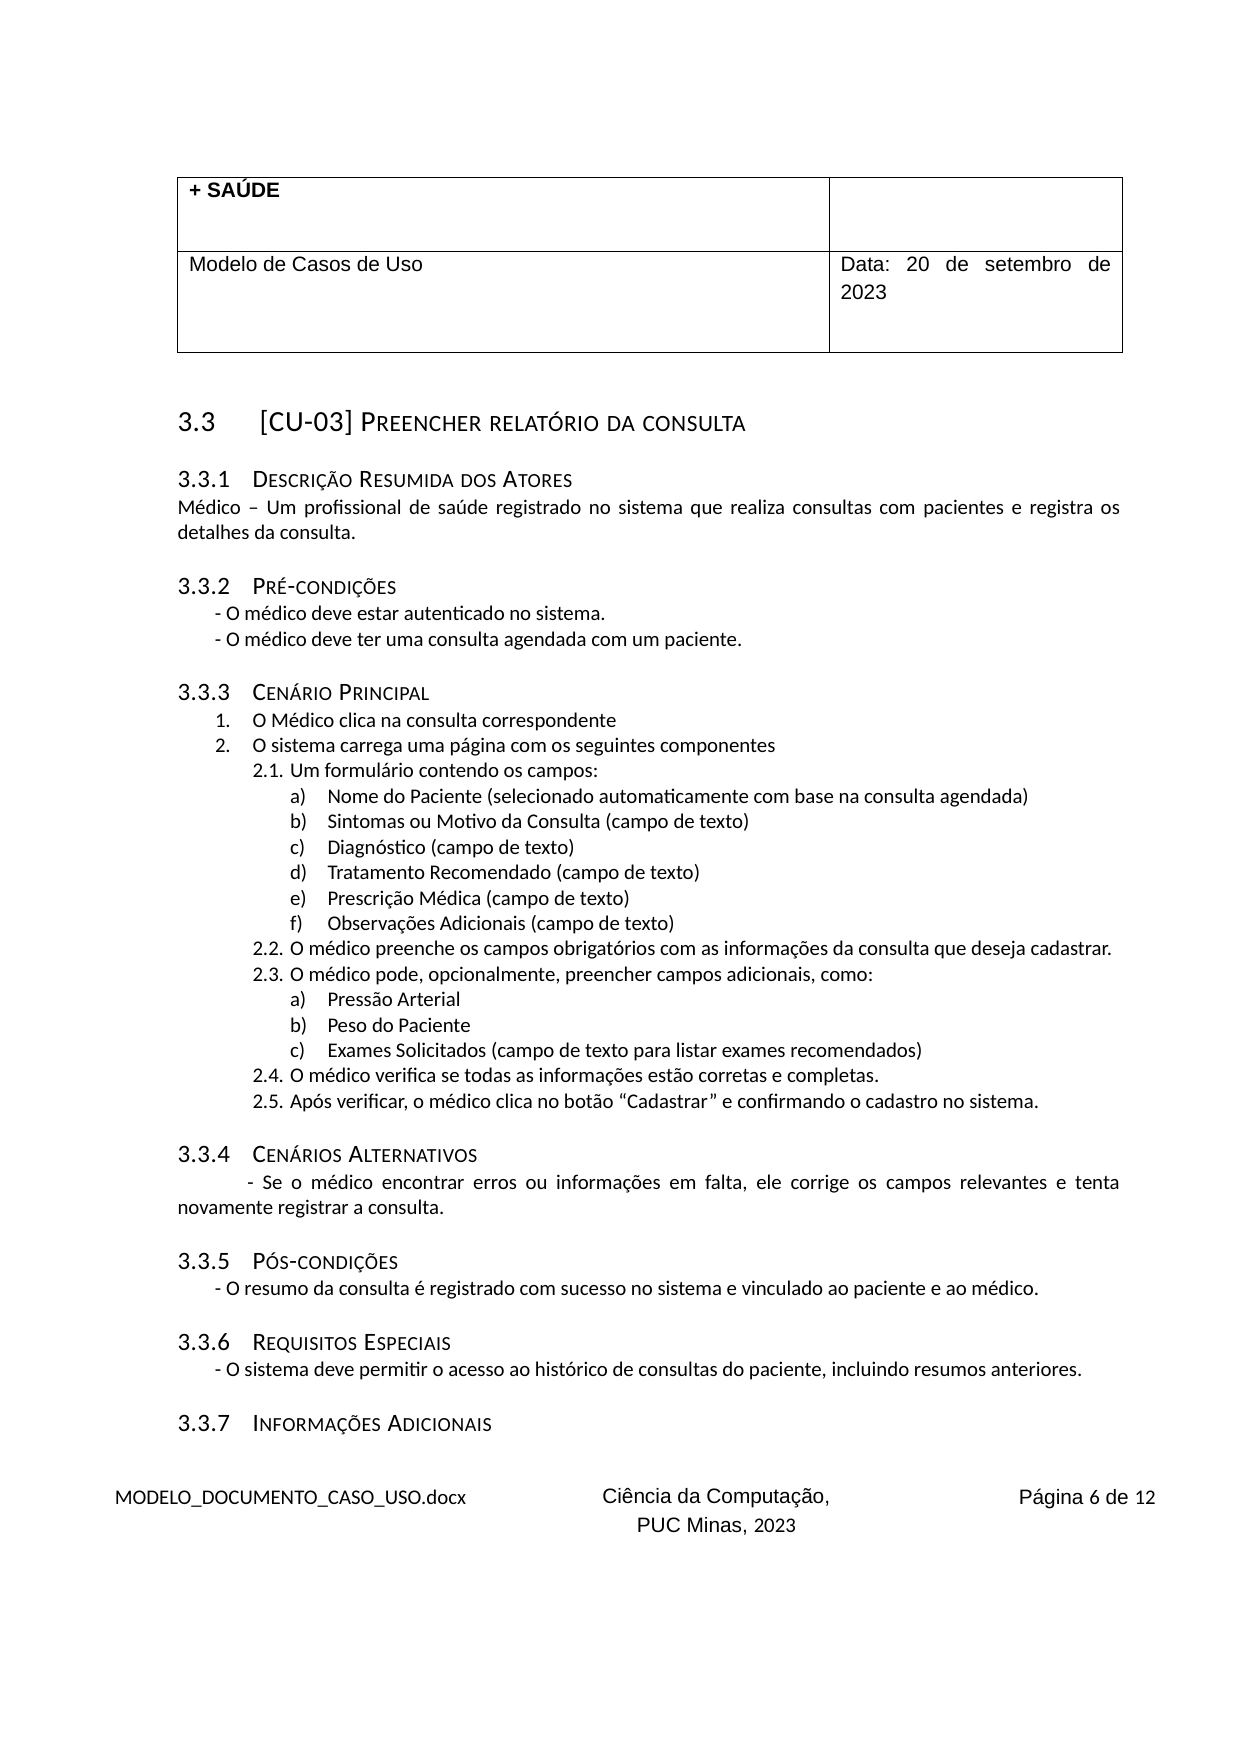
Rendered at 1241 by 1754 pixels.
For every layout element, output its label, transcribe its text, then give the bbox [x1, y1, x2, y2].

subtitle [CU-03] Preencher relatório da consulta [177, 403, 1122, 439]
list Após verificar, o médico clica no botão “Cadastrar” e confirmando o cadastro no sistema. [252, 1088, 1122, 1113]
list Peso do Paciente [290, 1012, 1122, 1037]
text Médico – Um profissional de saúde registrado no sistema que realiza consultas com pacientes e registra os detalhes da consulta. [177, 494, 1122, 545]
subtitle Cenários Alternativos [177, 1138, 1122, 1169]
list Tratamento Recomendado (campo de texto) [290, 859, 1122, 885]
list O médico verifica se todas as informações estão corretas e completas. [252, 1063, 1122, 1088]
list Prescrição Médica (campo de texto) [290, 885, 1122, 910]
list Sintomas ou Motivo da Consulta (campo de texto) [290, 808, 1122, 834]
list Nome do Paciente (selecionado automaticamente com base na consulta agendada) [290, 783, 1122, 808]
text - Se o médico encontrar erros ou informações em falta, ele corrige os campos relevantes e tenta novamente registrar a consulta. [177, 1169, 1122, 1220]
list Um formulário contendo os campos: [252, 758, 1122, 783]
text - O médico deve ter uma consulta agendada com um paciente. [177, 626, 1122, 651]
text - O sistema deve permitir o acesso ao histórico de consultas do paciente, incluindo resumos anteriores. [177, 1356, 1122, 1382]
list O médico preenche os campos obrigatórios com as informações da consulta que deseja cadastrar. [252, 936, 1122, 961]
list Observações Adicionais (campo de texto) [290, 910, 1122, 936]
list Exames Solicitados (campo de texto para listar exames recomendados) [290, 1037, 1122, 1063]
subtitle Pós-condições [177, 1245, 1122, 1275]
text - O médico deve estar autenticado no sistema. [177, 601, 1122, 626]
list O sistema carrega uma página com os seguintes componentes [215, 732, 1122, 758]
subtitle Requisitos Especiais [177, 1326, 1122, 1356]
list O médico pode, opcionalmente, preencher campos adicionais, como: [252, 961, 1122, 986]
list Diagnóstico (campo de texto) [290, 834, 1122, 859]
subtitle Informações Adicionais [177, 1407, 1122, 1437]
subtitle Pré-condições [177, 570, 1122, 601]
subtitle Descrição Resumida dos Atores [177, 464, 1122, 494]
text - O resumo da consulta é registrado com sucesso no sistema e vinculado ao paciente e ao médico. [177, 1275, 1122, 1301]
list O Médico clica na consulta correspondente [215, 707, 1122, 732]
list Pressão Arterial [290, 986, 1122, 1012]
subtitle Cenário Principal [177, 676, 1122, 707]
